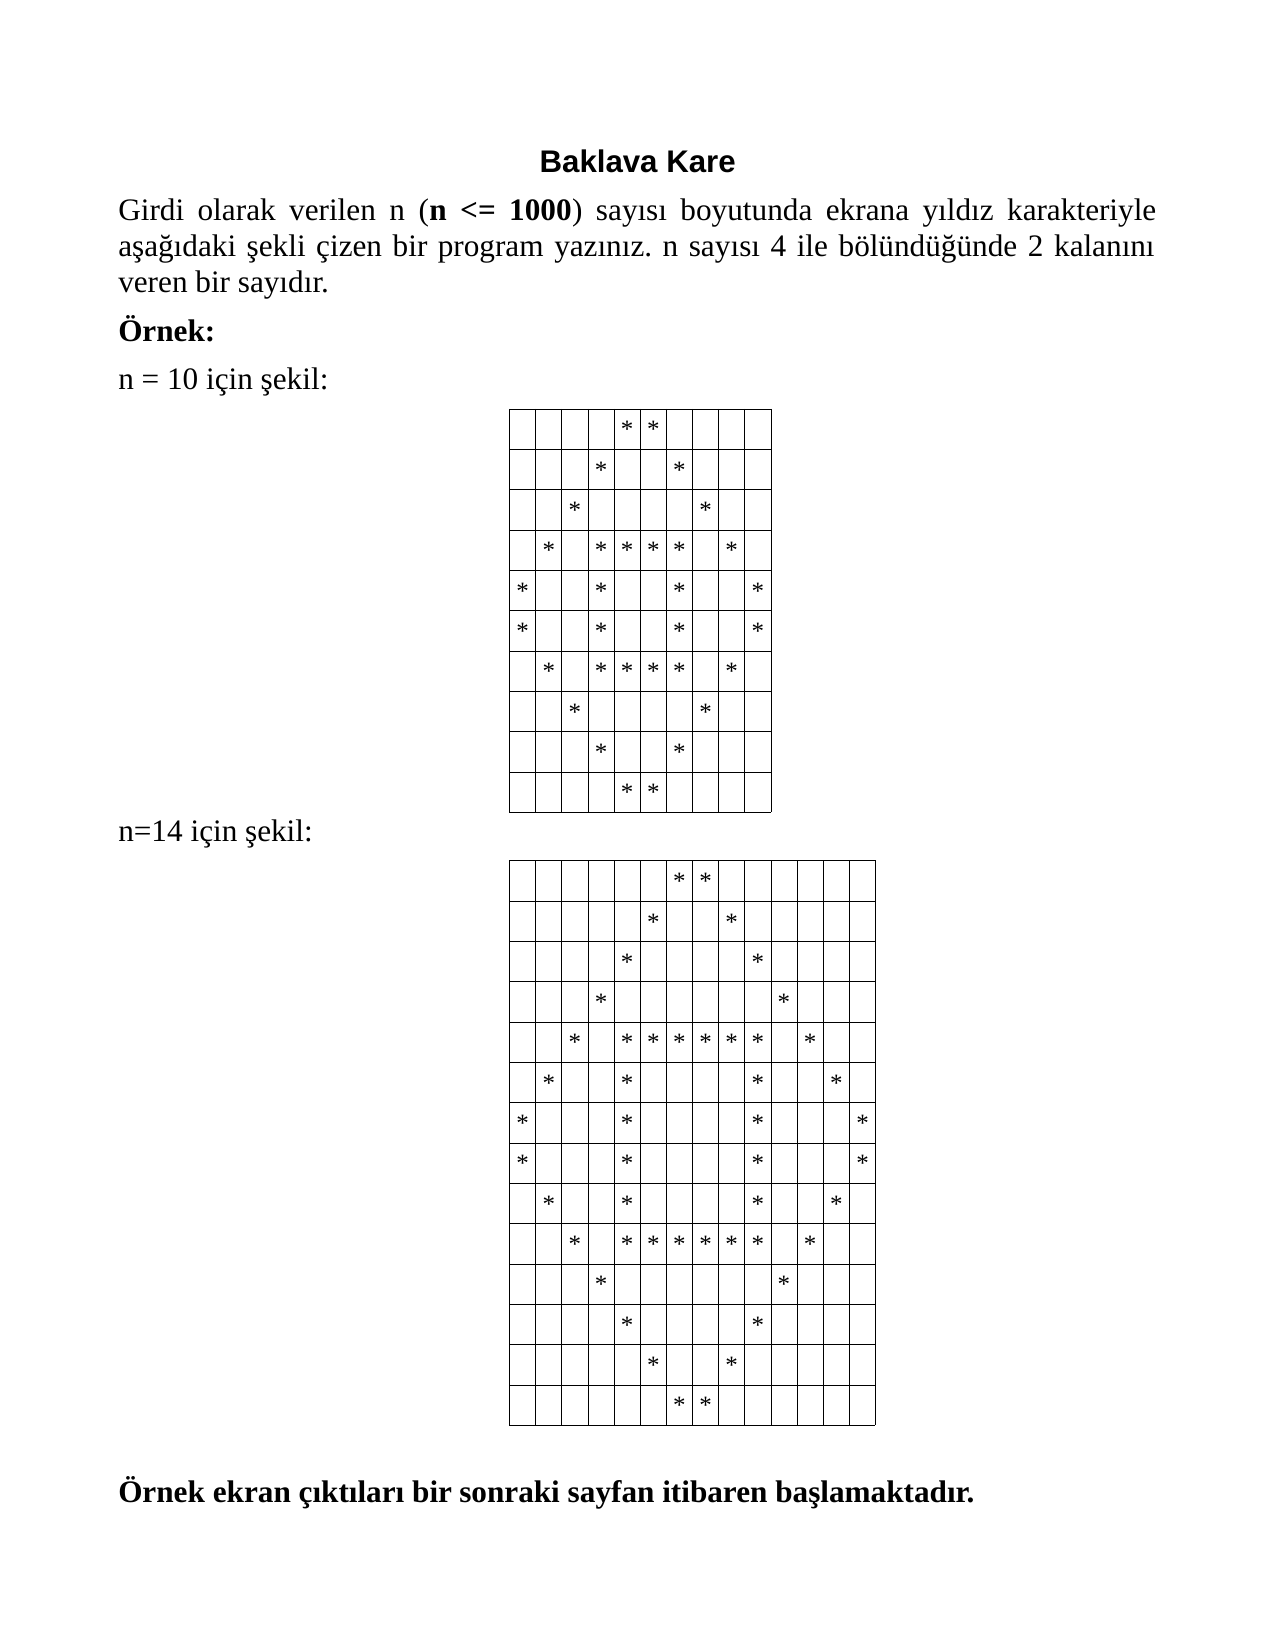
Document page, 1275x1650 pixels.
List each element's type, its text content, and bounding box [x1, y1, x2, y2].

table_cell * [615, 1023, 640, 1062]
table_cell [798, 1345, 823, 1384]
table_cell * [589, 1265, 614, 1304]
table_cell [615, 902, 640, 941]
table_cell [589, 902, 614, 941]
table_cell [745, 490, 771, 530]
table_cell [798, 902, 823, 941]
table_cell [615, 490, 640, 530]
table_cell [667, 773, 692, 812]
table_cell [667, 490, 692, 530]
table_cell [536, 692, 561, 731]
table_cell * [693, 1023, 718, 1062]
table_header [589, 861, 614, 901]
table_cell [562, 1345, 588, 1384]
table_cell * [589, 982, 614, 1022]
table_cell [589, 1224, 614, 1263]
table_cell * [745, 1184, 771, 1223]
table_cell * [615, 1063, 640, 1102]
table_cell [824, 1265, 849, 1304]
table_cell * [589, 611, 614, 651]
table_cell [719, 1184, 744, 1223]
table_cell [536, 1345, 561, 1384]
table_cell [693, 1063, 718, 1102]
table_header [772, 861, 797, 901]
table_cell [536, 1103, 561, 1143]
table_cell [615, 982, 640, 1022]
table_cell [667, 1063, 692, 1102]
table_cell [850, 1023, 875, 1062]
table_cell * [562, 490, 588, 530]
table_cell * [693, 692, 718, 731]
table_cell [536, 1386, 561, 1425]
table_cell [798, 942, 823, 981]
table_cell [562, 1063, 588, 1102]
table_cell [850, 1265, 875, 1304]
table_cell [719, 1103, 744, 1143]
table_cell * [693, 1224, 718, 1263]
table_header [693, 410, 718, 449]
table_cell [824, 1144, 849, 1183]
table_cell [693, 982, 718, 1022]
table_cell [510, 1345, 535, 1384]
table_cell [850, 1345, 875, 1384]
table_cell * [667, 1023, 692, 1062]
table_cell [510, 652, 535, 691]
table_cell [562, 1144, 588, 1183]
table_cell [615, 732, 640, 772]
table_cell [510, 1265, 535, 1304]
table_cell * [510, 611, 535, 651]
table_cell [850, 1386, 875, 1425]
table_cell [772, 942, 797, 981]
table_cell [562, 773, 588, 812]
table_cell [510, 732, 535, 772]
table_cell * [562, 1023, 588, 1062]
text Örnek: [118, 312, 1157, 348]
table_cell [641, 1386, 666, 1425]
table_cell [589, 1103, 614, 1143]
table_cell [667, 692, 692, 731]
table_cell [589, 692, 614, 731]
table_cell * [510, 1144, 535, 1183]
table_cell [562, 1265, 588, 1304]
table_cell * [589, 652, 614, 691]
table_cell [510, 1023, 535, 1062]
table_cell [641, 1063, 666, 1102]
table_cell [745, 773, 771, 812]
table_header [510, 410, 535, 449]
table_cell [667, 1184, 692, 1223]
table_cell * [615, 531, 640, 570]
table_cell [798, 982, 823, 1022]
table_cell * [641, 902, 666, 941]
table_cell * [589, 732, 614, 772]
table_cell [719, 1305, 744, 1344]
table_cell * [745, 1063, 771, 1102]
table_cell [536, 982, 561, 1022]
table_cell [641, 571, 666, 610]
table_cell [772, 1144, 797, 1183]
table_cell [693, 611, 718, 651]
table_cell [772, 1386, 797, 1425]
table_cell * [510, 571, 535, 610]
table_cell [667, 982, 692, 1022]
table_cell [536, 1265, 561, 1304]
table_cell [850, 1224, 875, 1263]
table_cell [536, 490, 561, 530]
table_cell [562, 1386, 588, 1425]
table_cell [510, 1305, 535, 1344]
table_cell * [719, 1345, 744, 1384]
table_cell [641, 1184, 666, 1223]
table_cell * [536, 1184, 561, 1223]
table_cell [693, 1103, 718, 1143]
table_cell [510, 773, 535, 812]
table_cell [510, 1184, 535, 1223]
table_cell [824, 1386, 849, 1425]
table_cell [667, 942, 692, 981]
table_cell * [745, 1144, 771, 1183]
table_cell [824, 1305, 849, 1344]
table_header [745, 410, 771, 449]
table_cell [641, 1144, 666, 1183]
table_cell [850, 942, 875, 981]
table_cell [589, 1305, 614, 1344]
table_cell * [719, 1023, 744, 1062]
table_cell * [641, 773, 666, 812]
table_cell [719, 1265, 744, 1304]
table_header [667, 410, 692, 449]
table_cell * [667, 652, 692, 691]
table_cell * [615, 1184, 640, 1223]
table_cell [824, 1224, 849, 1263]
table_cell [745, 1265, 771, 1304]
table_cell [798, 1103, 823, 1143]
table_cell * [615, 1144, 640, 1183]
table_cell [562, 982, 588, 1022]
table_cell [589, 490, 614, 530]
table_cell [719, 692, 744, 731]
table_cell * [719, 902, 744, 941]
text n=14 için şekil: [118, 812, 1157, 848]
table_cell [850, 902, 875, 941]
table_cell [510, 1063, 535, 1102]
table_cell [615, 1386, 640, 1425]
table_cell [798, 1265, 823, 1304]
table_cell [536, 450, 561, 489]
table_cell [562, 1305, 588, 1344]
table_cell [745, 692, 771, 731]
table_cell [641, 982, 666, 1022]
table_cell [693, 571, 718, 610]
table_cell [641, 942, 666, 981]
table_header [536, 861, 561, 901]
table_cell [693, 531, 718, 570]
table_cell [536, 942, 561, 981]
table_cell [798, 1386, 823, 1425]
table_cell [510, 942, 535, 981]
table_cell [536, 1023, 561, 1062]
table_cell [562, 571, 588, 610]
table_header [615, 861, 640, 901]
text Girdi olarak verilen n (n <= 1000) sayısı boyutunda ekrana yıldız karakteriyle aşağıdaki şekli çizen bir program yazınız. n sayısı 4 ile bölündüğünde 2 kalanını veren bir sayıdır. [118, 192, 1157, 299]
table_cell * [615, 1224, 640, 1263]
table_cell * [745, 1023, 771, 1062]
table_cell [772, 1305, 797, 1344]
table_cell * [798, 1224, 823, 1263]
table_cell * [641, 1023, 666, 1062]
table_cell * [824, 1184, 849, 1223]
table_cell * [667, 732, 692, 772]
table_header [641, 861, 666, 901]
table_cell [536, 732, 561, 772]
table_cell [693, 450, 718, 489]
table_cell * [693, 490, 718, 530]
table_header * [615, 410, 640, 449]
table_cell [589, 773, 614, 812]
table_cell [510, 692, 535, 731]
table_cell [693, 1184, 718, 1223]
table_cell [641, 490, 666, 530]
table_cell * [667, 531, 692, 570]
table_cell [562, 611, 588, 651]
table_cell [719, 490, 744, 530]
table_cell [536, 1144, 561, 1183]
table_cell [824, 1345, 849, 1384]
table_cell [719, 1144, 744, 1183]
table_cell [850, 1063, 875, 1102]
title Baklava Kare [118, 143, 1157, 179]
table_cell * [772, 1265, 797, 1304]
table_cell * [745, 942, 771, 981]
table_cell [719, 571, 744, 610]
table_cell [510, 450, 535, 489]
table_header [719, 861, 744, 901]
table_cell [798, 1305, 823, 1344]
table_header * [641, 410, 666, 449]
table_cell [745, 531, 771, 570]
table_cell [824, 942, 849, 981]
table_cell [719, 942, 744, 981]
table_cell * [667, 1224, 692, 1263]
table_cell [641, 1103, 666, 1143]
table_cell [719, 611, 744, 651]
table_cell * [562, 692, 588, 731]
table_cell * [589, 571, 614, 610]
table_cell [719, 982, 744, 1022]
table_cell * [745, 1305, 771, 1344]
table_cell [745, 1386, 771, 1425]
table_cell [772, 902, 797, 941]
table_cell [667, 1345, 692, 1384]
table_cell [693, 942, 718, 981]
table_cell [589, 1386, 614, 1425]
table_header [562, 410, 588, 449]
table_cell * [719, 1224, 744, 1263]
table_cell * [850, 1103, 875, 1143]
table_header [824, 861, 849, 901]
table_cell * [615, 1103, 640, 1143]
table_cell [510, 982, 535, 1022]
table_cell * [615, 773, 640, 812]
table_cell * [615, 1305, 640, 1344]
table_cell [798, 1063, 823, 1102]
table_cell [589, 942, 614, 981]
table_cell * [745, 611, 771, 651]
table_cell [667, 1144, 692, 1183]
table_cell * [798, 1023, 823, 1062]
table_cell [615, 571, 640, 610]
table_cell [536, 611, 561, 651]
table_cell [693, 773, 718, 812]
table_cell * [745, 1103, 771, 1143]
table_cell [562, 732, 588, 772]
table_header [562, 861, 588, 901]
table_cell [772, 1224, 797, 1263]
table_cell [719, 773, 744, 812]
table_cell * [562, 1224, 588, 1263]
table_cell * [693, 1386, 718, 1425]
table_cell [772, 1023, 797, 1062]
table_cell * [589, 450, 614, 489]
table_cell [693, 1305, 718, 1344]
table_cell [562, 1103, 588, 1143]
table_cell [772, 1345, 797, 1384]
table_cell [641, 1265, 666, 1304]
table_cell [536, 1224, 561, 1263]
table_cell [745, 982, 771, 1022]
table_cell * [510, 1103, 535, 1143]
table_cell [719, 1063, 744, 1102]
table_cell [641, 692, 666, 731]
table_cell * [667, 571, 692, 610]
table_cell [562, 531, 588, 570]
table_cell [850, 1184, 875, 1223]
table_cell * [641, 531, 666, 570]
table_cell [641, 732, 666, 772]
table_cell * [641, 1224, 666, 1263]
table_cell [536, 1305, 561, 1344]
table_cell [615, 1345, 640, 1384]
table_cell [562, 902, 588, 941]
table_cell * [615, 942, 640, 981]
table_cell [667, 1305, 692, 1344]
table_header [589, 410, 614, 449]
table_cell [589, 1184, 614, 1223]
table_cell [667, 1103, 692, 1143]
table_cell * [719, 531, 744, 570]
table_cell [641, 1305, 666, 1344]
text Örnek ekran çıktıları bir sonraki sayfan itibaren başlamaktadır. [118, 1473, 1157, 1509]
table_cell [693, 652, 718, 691]
table_header [850, 861, 875, 901]
table_cell [745, 1345, 771, 1384]
text n = 10 için şekil: [118, 360, 1157, 396]
table_cell * [615, 652, 640, 691]
table_cell [536, 902, 561, 941]
table_cell [641, 611, 666, 651]
table_cell [667, 902, 692, 941]
table_cell [693, 732, 718, 772]
table_cell [798, 1184, 823, 1223]
table_cell * [667, 1386, 692, 1425]
table_cell [562, 942, 588, 981]
table_cell [719, 732, 744, 772]
table_cell [745, 732, 771, 772]
table_cell [510, 1386, 535, 1425]
table_cell * [536, 652, 561, 691]
table_header * [667, 861, 692, 901]
table_cell * [719, 652, 744, 691]
table_cell [510, 1224, 535, 1263]
table_cell * [641, 652, 666, 691]
table_cell [510, 490, 535, 530]
table_cell [615, 450, 640, 489]
table_cell * [536, 1063, 561, 1102]
table_cell [693, 1265, 718, 1304]
table_header [536, 410, 561, 449]
table_cell [589, 1063, 614, 1102]
table_cell [719, 450, 744, 489]
table_cell [562, 450, 588, 489]
table_cell [667, 1265, 692, 1304]
table_cell [510, 531, 535, 570]
table_cell [589, 1023, 614, 1062]
table_cell [589, 1345, 614, 1384]
table_cell [615, 611, 640, 651]
table_cell [562, 1184, 588, 1223]
table_cell [536, 571, 561, 610]
table_cell [562, 652, 588, 691]
table_cell [615, 1265, 640, 1304]
table_cell * [772, 982, 797, 1022]
table_header * [693, 861, 718, 901]
table_cell [589, 1144, 614, 1183]
table_cell [745, 902, 771, 941]
table_cell [693, 1144, 718, 1183]
table_cell [745, 652, 771, 691]
table_cell [745, 450, 771, 489]
table_cell [824, 902, 849, 941]
table_cell [772, 1103, 797, 1143]
table_cell [693, 902, 718, 941]
table_cell [536, 773, 561, 812]
table_cell * [536, 531, 561, 570]
table_cell * [667, 611, 692, 651]
table_cell * [641, 1345, 666, 1384]
table_cell [693, 1345, 718, 1384]
table_cell * [745, 571, 771, 610]
table_header [719, 410, 744, 449]
table_cell * [824, 1063, 849, 1102]
table_cell [615, 692, 640, 731]
table_cell [850, 982, 875, 1022]
table_header [745, 861, 771, 901]
table_cell * [850, 1144, 875, 1183]
table_cell [510, 902, 535, 941]
table_cell [719, 1386, 744, 1425]
table_cell [772, 1184, 797, 1223]
table_cell [798, 1144, 823, 1183]
table_cell * [589, 531, 614, 570]
table_header [798, 861, 823, 901]
table_header [510, 861, 535, 901]
table_cell [824, 982, 849, 1022]
table_cell [824, 1023, 849, 1062]
table_cell [824, 1103, 849, 1143]
table_cell * [667, 450, 692, 489]
table_cell [850, 1305, 875, 1344]
table_cell [641, 450, 666, 489]
table_cell [772, 1063, 797, 1102]
table_cell * [745, 1224, 771, 1263]
